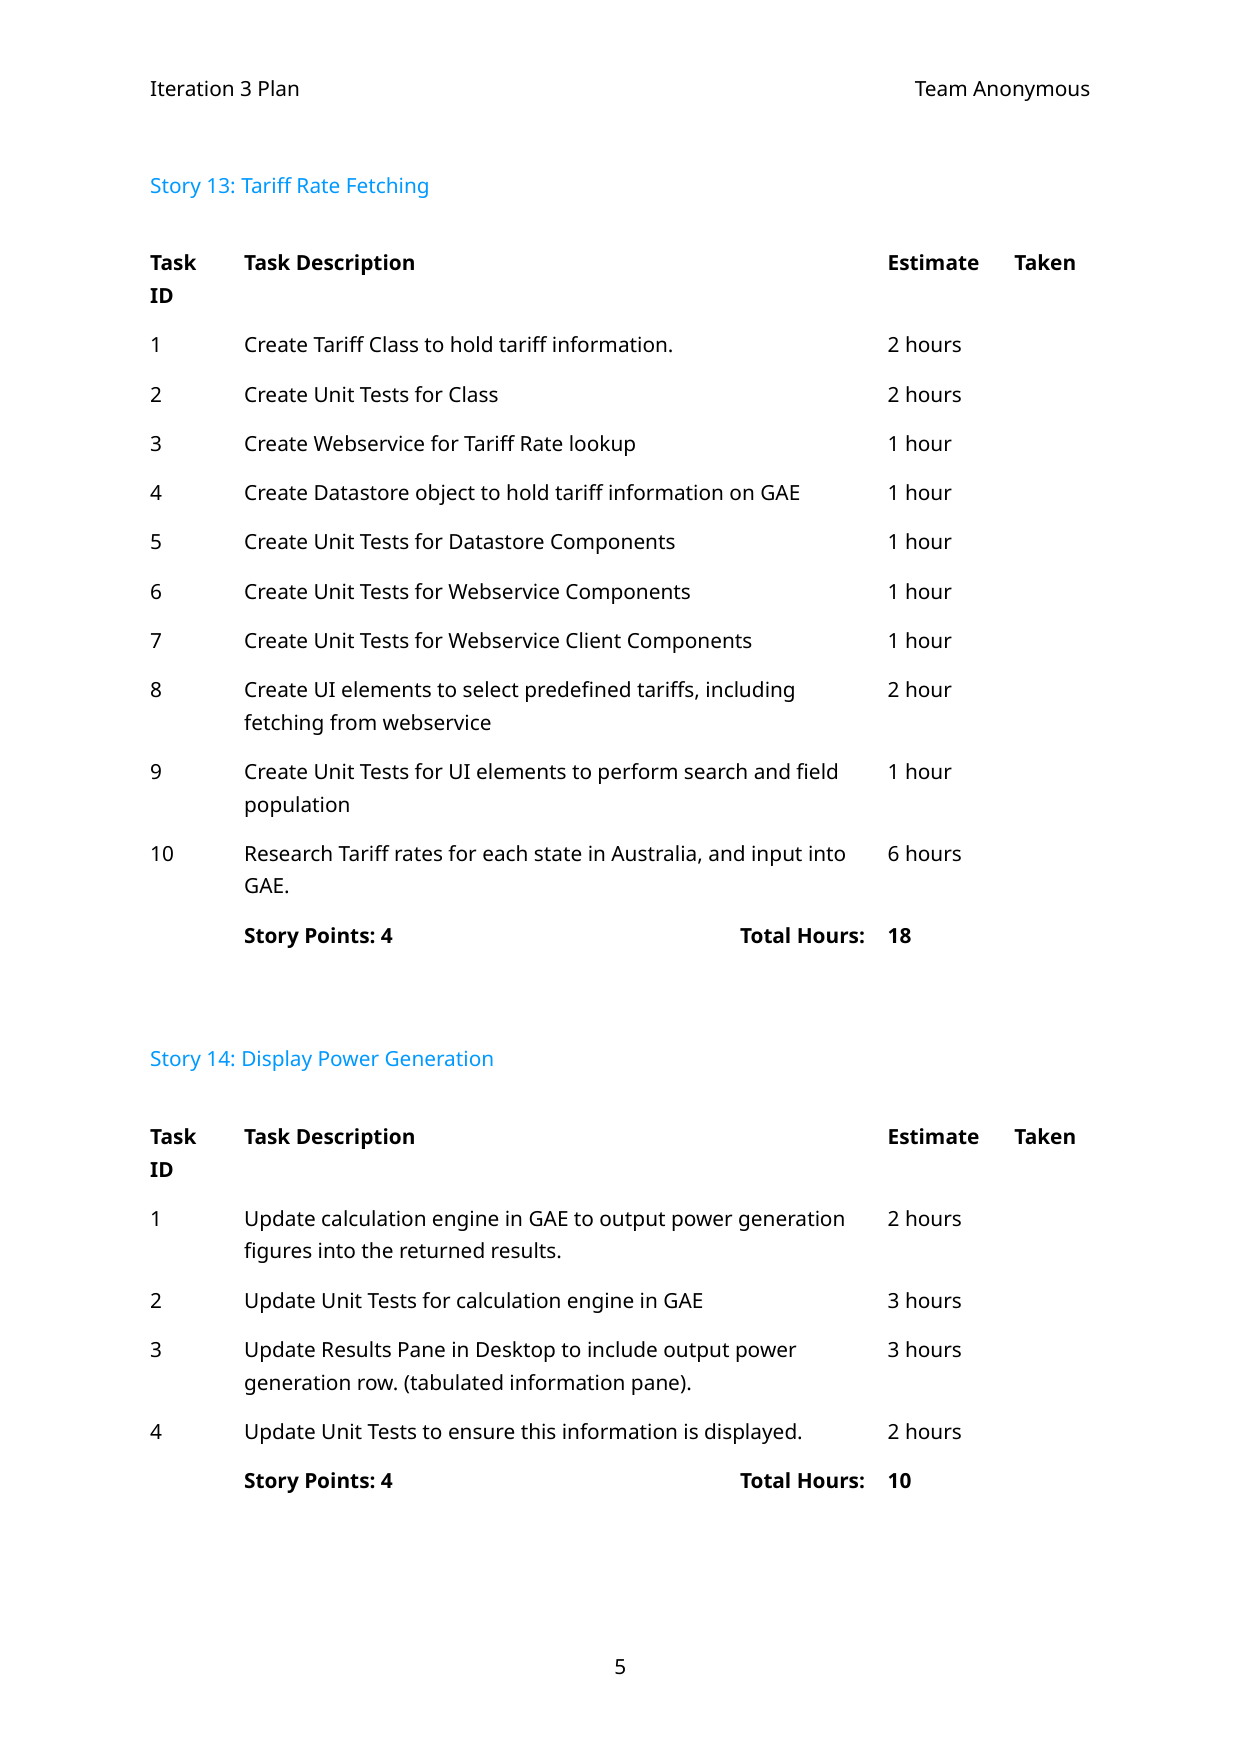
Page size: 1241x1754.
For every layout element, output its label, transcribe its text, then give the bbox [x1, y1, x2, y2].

table_cell Create Tariff Class to hold tariff information. [233, 330, 876, 380]
table_cell 3 hours [876, 1286, 1003, 1335]
table_cell 18 [876, 921, 1003, 970]
subtitle Story 14: Display Power Generation [150, 1044, 1090, 1073]
table_cell 9 [139, 757, 233, 839]
table_cell 1 hour [876, 757, 1003, 839]
subtitle Story 13: Tariff Rate Fetching [150, 171, 1090, 199]
table_cell [1003, 1204, 1096, 1286]
table_cell Story Points: 4 Total Hours: [233, 921, 876, 970]
table_header Task Description [233, 249, 876, 330]
table_cell [1003, 1417, 1096, 1466]
table_cell 10 [139, 839, 233, 921]
table_cell 6 [139, 577, 233, 626]
table_cell 5 [139, 528, 233, 577]
table_header Taken [1003, 249, 1096, 330]
table_header Estimate [876, 1122, 1003, 1204]
table_cell 1 hour [876, 478, 1003, 527]
table_cell 2 hours [876, 330, 1003, 380]
table_cell Research Tariff rates for each state in Australia, and input into GAE. [233, 839, 876, 921]
table_cell Create UI elements to select predefined tariffs, including fetching from webservice [233, 675, 876, 757]
table_cell 10 [876, 1466, 1003, 1516]
table_header Task ID [139, 249, 233, 330]
table_header Task ID [139, 1122, 233, 1204]
table_cell 8 [139, 675, 233, 757]
table_cell [1003, 1466, 1096, 1516]
table_header Estimate [876, 249, 1003, 330]
table_cell [1003, 1286, 1096, 1335]
table_cell [1003, 675, 1096, 757]
table_cell Create Unit Tests for UI elements to perform search and field population [233, 757, 876, 839]
table_cell 2 [139, 1286, 233, 1335]
table_cell 1 hour [876, 528, 1003, 577]
table_cell 3 [139, 429, 233, 478]
table_cell 3 [139, 1335, 233, 1417]
table_cell 1 hour [876, 429, 1003, 478]
table_cell [1003, 380, 1096, 429]
table_cell 1 hour [876, 626, 1003, 675]
table_header Taken [1003, 1122, 1096, 1204]
table_cell 2 hours [876, 1204, 1003, 1286]
table_cell Create Unit Tests for Webservice Client Components [233, 626, 876, 675]
table_cell 1 hour [876, 577, 1003, 626]
table_cell [1003, 528, 1096, 577]
table_cell [1003, 577, 1096, 626]
table_cell Update Unit Tests to ensure this information is displayed. [233, 1417, 876, 1466]
table_cell [1003, 626, 1096, 675]
table_cell [1003, 921, 1096, 970]
table_cell 6 hours [876, 839, 1003, 921]
table_cell [1003, 429, 1096, 478]
table_cell Create Unit Tests for Datastore Components [233, 528, 876, 577]
table_cell 4 [139, 1417, 233, 1466]
table_cell [139, 1466, 233, 1516]
table_cell Update Unit Tests for calculation engine in GAE [233, 1286, 876, 1335]
table_cell Create Webservice for Tariff Rate lookup [233, 429, 876, 478]
table_cell [1003, 478, 1096, 527]
table_cell [139, 921, 233, 970]
table_cell Create Unit Tests for Webservice Components [233, 577, 876, 626]
table_cell 1 [139, 1204, 233, 1286]
table_cell 1 [139, 330, 233, 380]
table_cell 3 hours [876, 1335, 1003, 1417]
table_cell Create Unit Tests for Class [233, 380, 876, 429]
table_cell 2 hours [876, 1417, 1003, 1466]
table_cell 7 [139, 626, 233, 675]
table_cell [1003, 330, 1096, 380]
table_cell [1003, 839, 1096, 921]
table_header Task Description [233, 1122, 876, 1204]
table_cell [1003, 1335, 1096, 1417]
table_cell Story Points: 4 Total Hours: [233, 1466, 876, 1516]
table_cell [1003, 757, 1096, 839]
table_cell 2 hours [876, 380, 1003, 429]
table_cell 4 [139, 478, 233, 527]
table_cell Update Results Pane in Desktop to include output power generation row. (tabulated information pane). [233, 1335, 876, 1417]
table_cell Create Datastore object to hold tariff information on GAE [233, 478, 876, 527]
table_cell 2 [139, 380, 233, 429]
table_cell Update calculation engine in GAE to output power generation figures into the returned results. [233, 1204, 876, 1286]
table_cell 2 hour [876, 675, 1003, 757]
